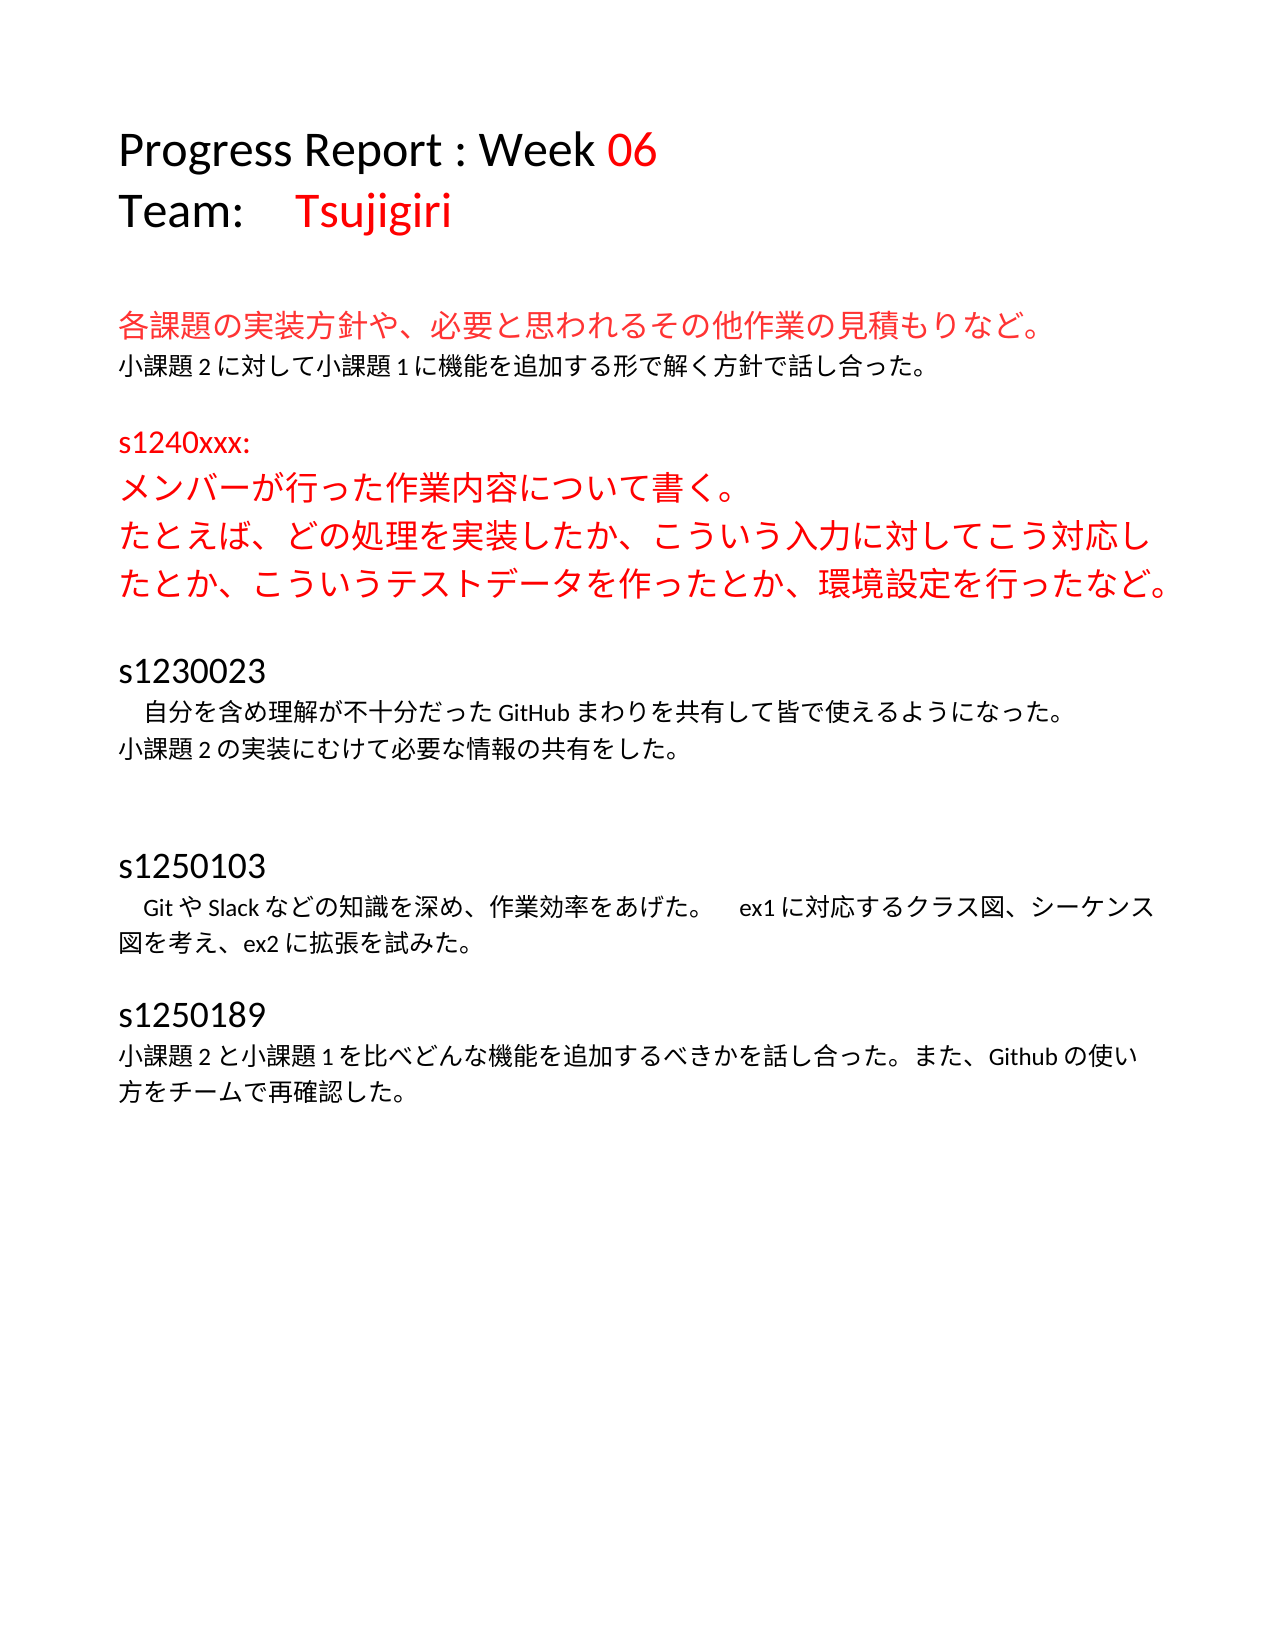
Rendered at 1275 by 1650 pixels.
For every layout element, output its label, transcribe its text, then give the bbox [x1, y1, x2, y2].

text たとえば、どの処理を実装したか、こういう入力に対してこう対応したとか、こういうテストデータを作ったとか、環境設定を行ったなど。 [118, 510, 1157, 606]
text Team: Tsujigiri [118, 179, 1157, 240]
text 小課題2に対して小課題1に機能を追加する形で解く方針で話し合った。 [118, 346, 1157, 383]
text s1240xxx: [118, 421, 1157, 462]
text s1250103 [118, 842, 1157, 887]
text 小課題2の実装にむけて必要な情報の共有をした。 [118, 729, 1157, 765]
text メンバーが行った作業内容について書く。 [118, 462, 1157, 510]
text GitやSlackなどの知識を深め、作業効率をあげた。 ex1に対応するクラス図、シーケンス図を考え、ex2に拡張を試みた。 [118, 887, 1157, 960]
text s1230023 [118, 647, 1157, 693]
text 小課題2と小課題1を比べどんな機能を追加するべきかを話し合った。また、Githubの使い方をチームで再確認した。 [118, 1036, 1157, 1109]
text Progress Report : Week 06 [118, 118, 1157, 179]
text 自分を含め理解が不十分だったGitHubまわりを共有して皆で使えるようになった。 [118, 693, 1157, 729]
text 各課題の実装方針や、必要と思われるその他作業の見積もりなど。 [118, 301, 1157, 346]
text s1250189 [118, 991, 1157, 1036]
